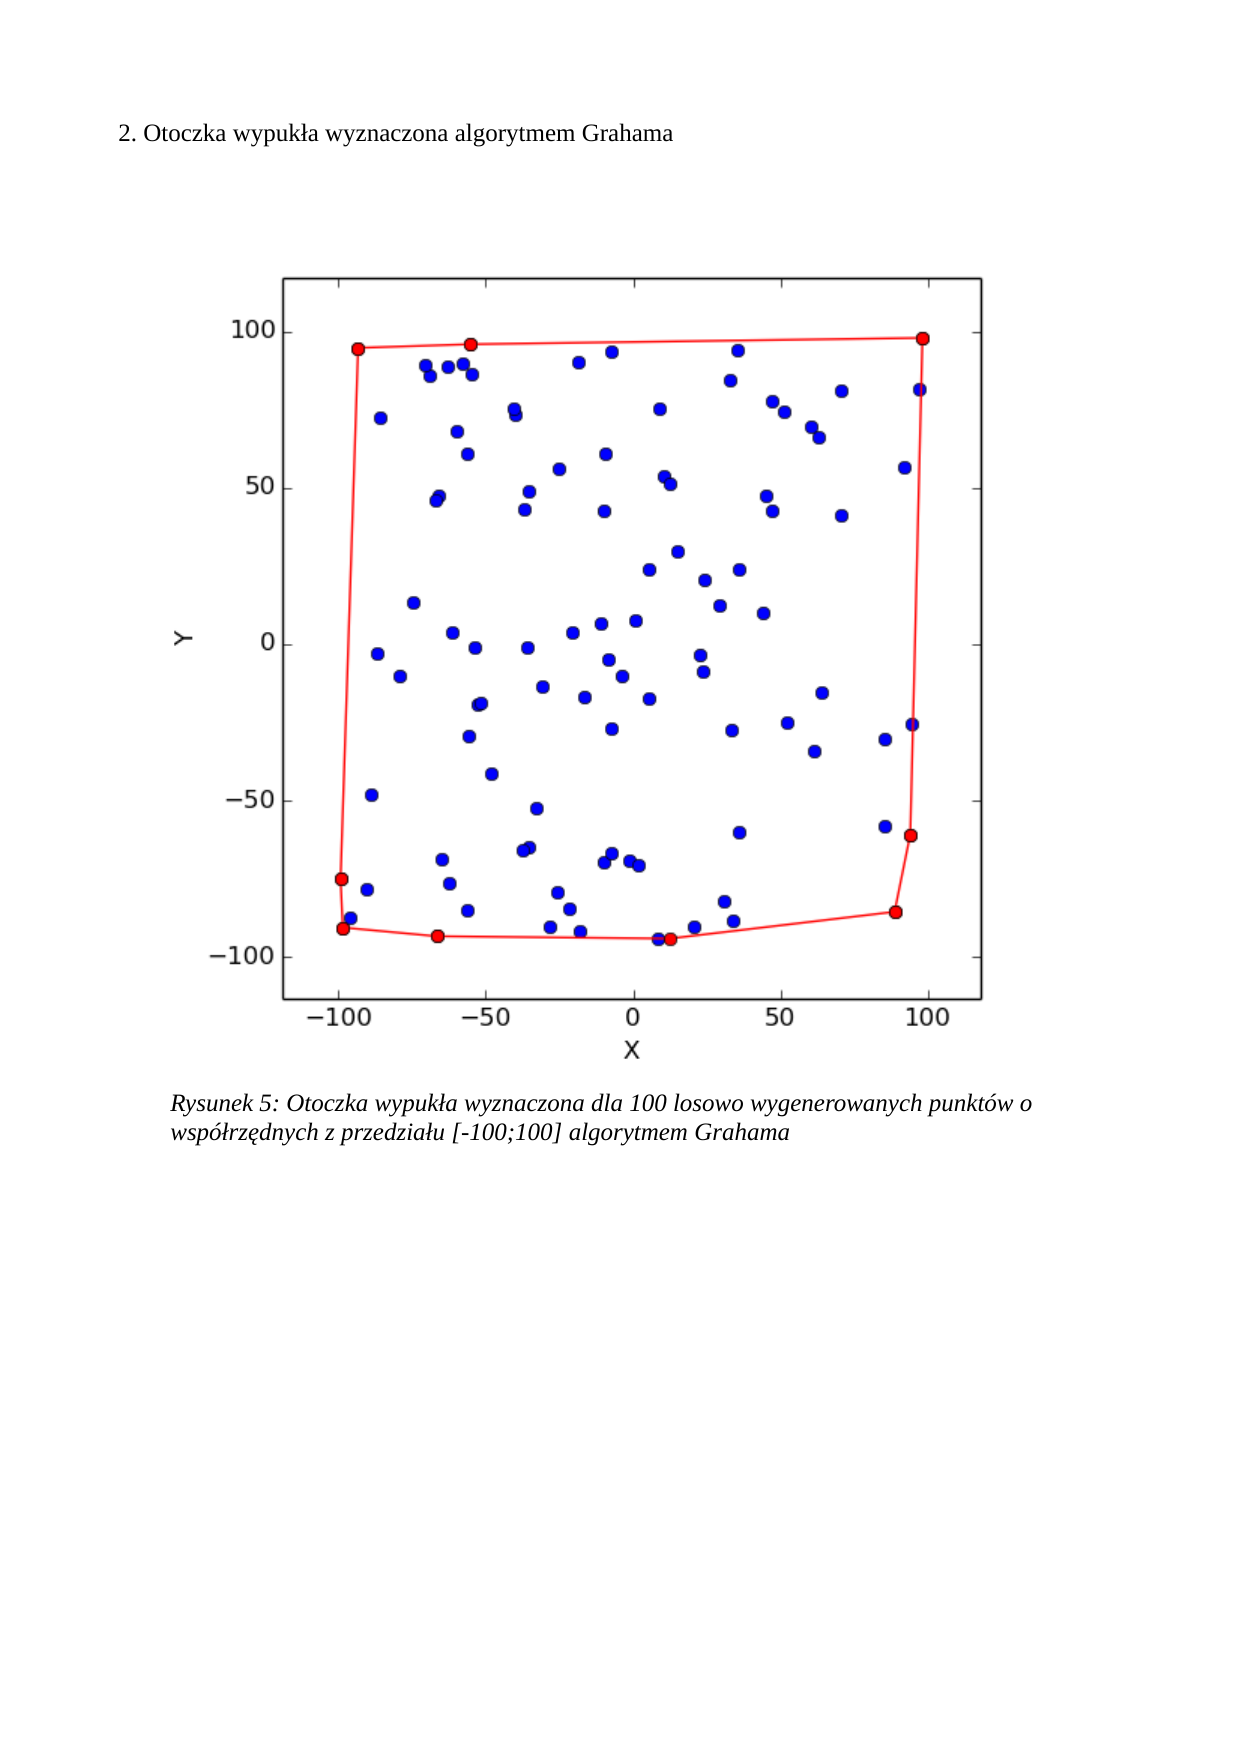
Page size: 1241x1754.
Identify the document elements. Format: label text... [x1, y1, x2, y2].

picture [170, 188, 1071, 1089]
text 2. Otoczka wypukła wyznaczona algorytmem Grahama [118, 118, 1122, 147]
text Rysunek 5: Otoczka wypukła wyznaczona dla 100 losowo wygenerowanych punktów o współrzędnych z przedziału [-100;100] algorytmem Grahama [170, 1089, 1070, 1146]
